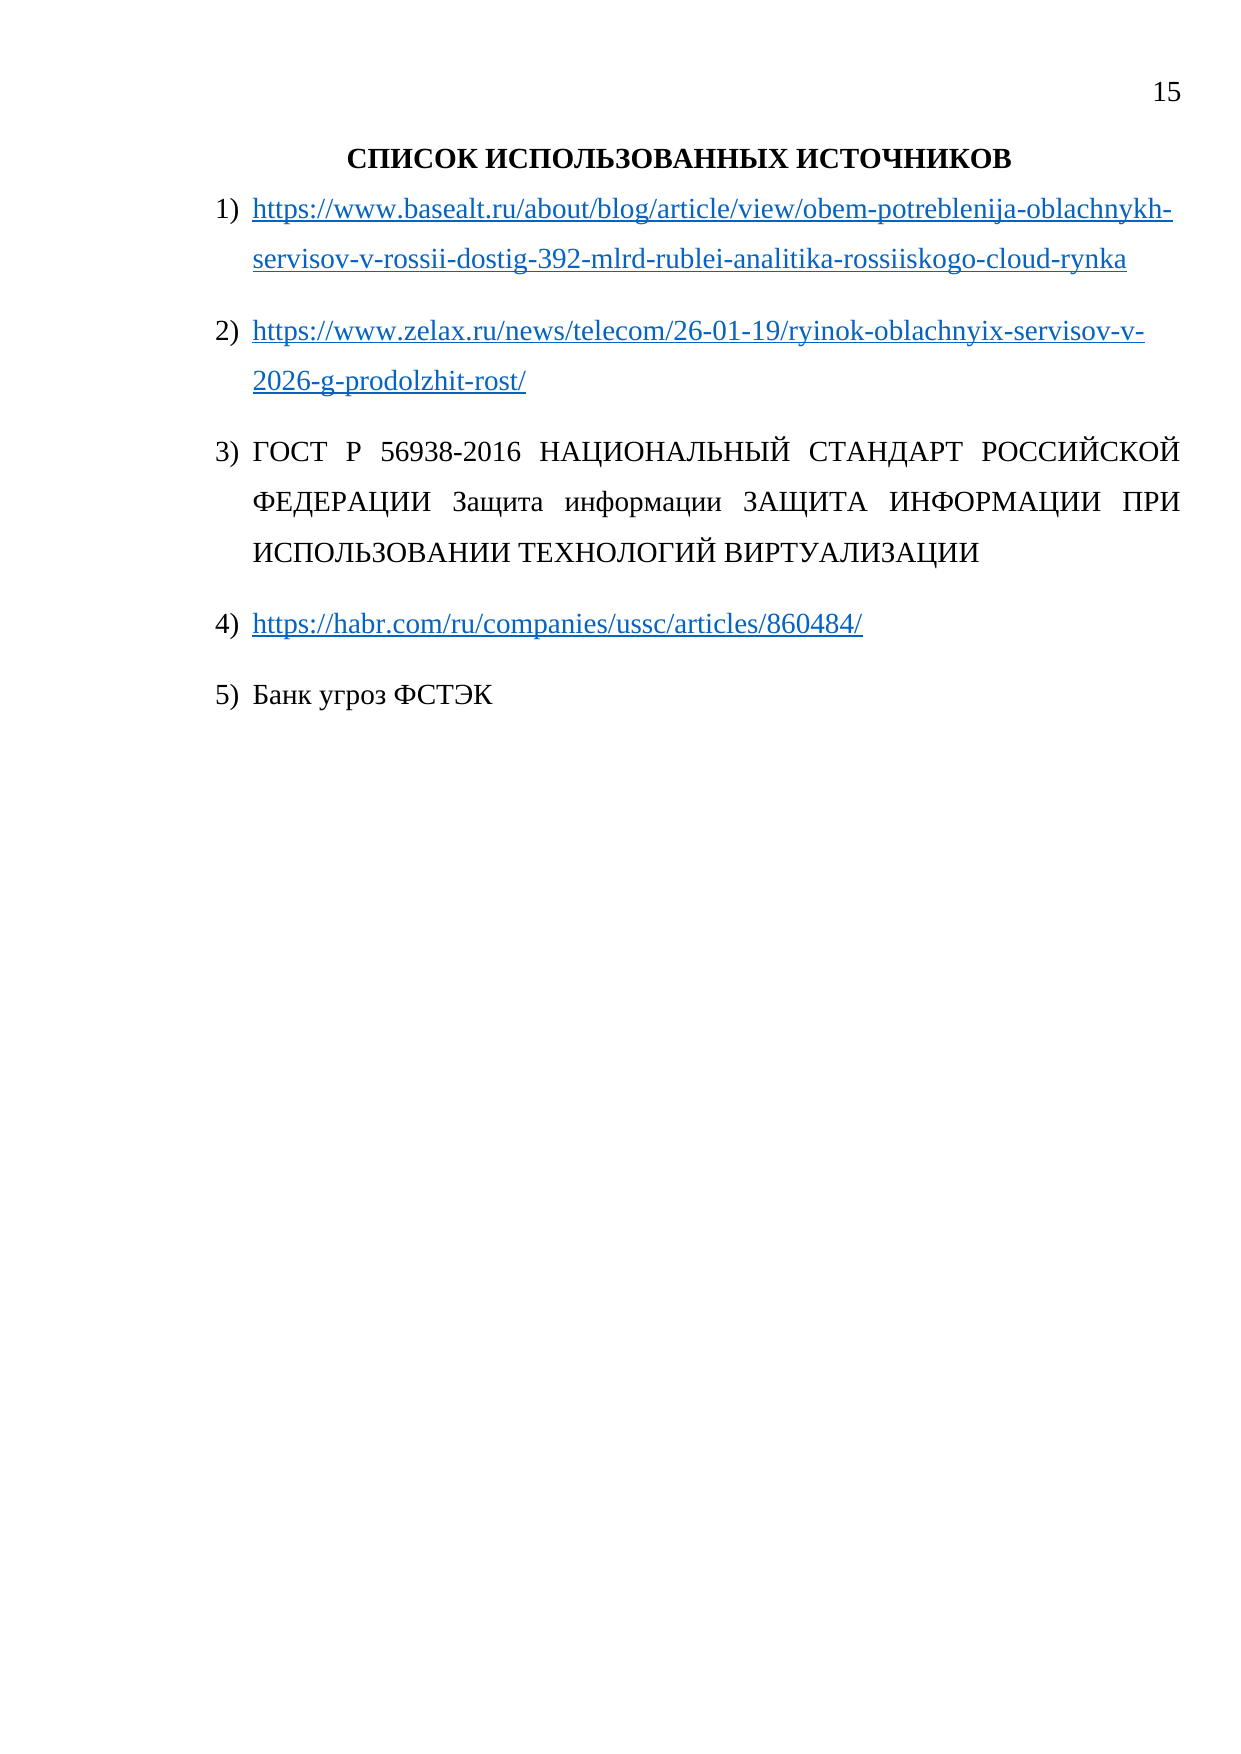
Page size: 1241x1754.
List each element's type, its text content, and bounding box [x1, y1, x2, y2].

list https://www.zelax.ru/news/telecom/26-01-19/ryinok-oblachnyix-servisov-v-2026-g-prodolzhit-rost/ [215, 313, 1181, 397]
list https://habr.com/ru/companies/ussc/articles/860484/ [215, 606, 1181, 639]
list ГОСТ Р 56938-2016 НАЦИОНАЛЬНЫЙ СТАНДАРТ РОССИЙСКОЙ ФЕДЕРАЦИИ Защита информации ЗАЩИТА ИНФОРМАЦИИ ПРИ ИСПОЛЬЗОВАНИИ ТЕХНОЛОГИЙ ВИРТУАЛИЗАЦИИ [215, 434, 1181, 568]
list https://www.basealt.ru/about/blog/article/view/obem-potreblenija-oblachnykh-servisov-v-rossii-dostig-392-mlrd-rublei-analitika-rossiiskogo-cloud-rynka [215, 191, 1181, 275]
list Банк угроз ФСТЭК [215, 677, 1181, 711]
subtitle СПИСОК ИСПОЛЬЗОВАННЫХ ИСТОЧНИКОВ [177, 141, 1181, 174]
